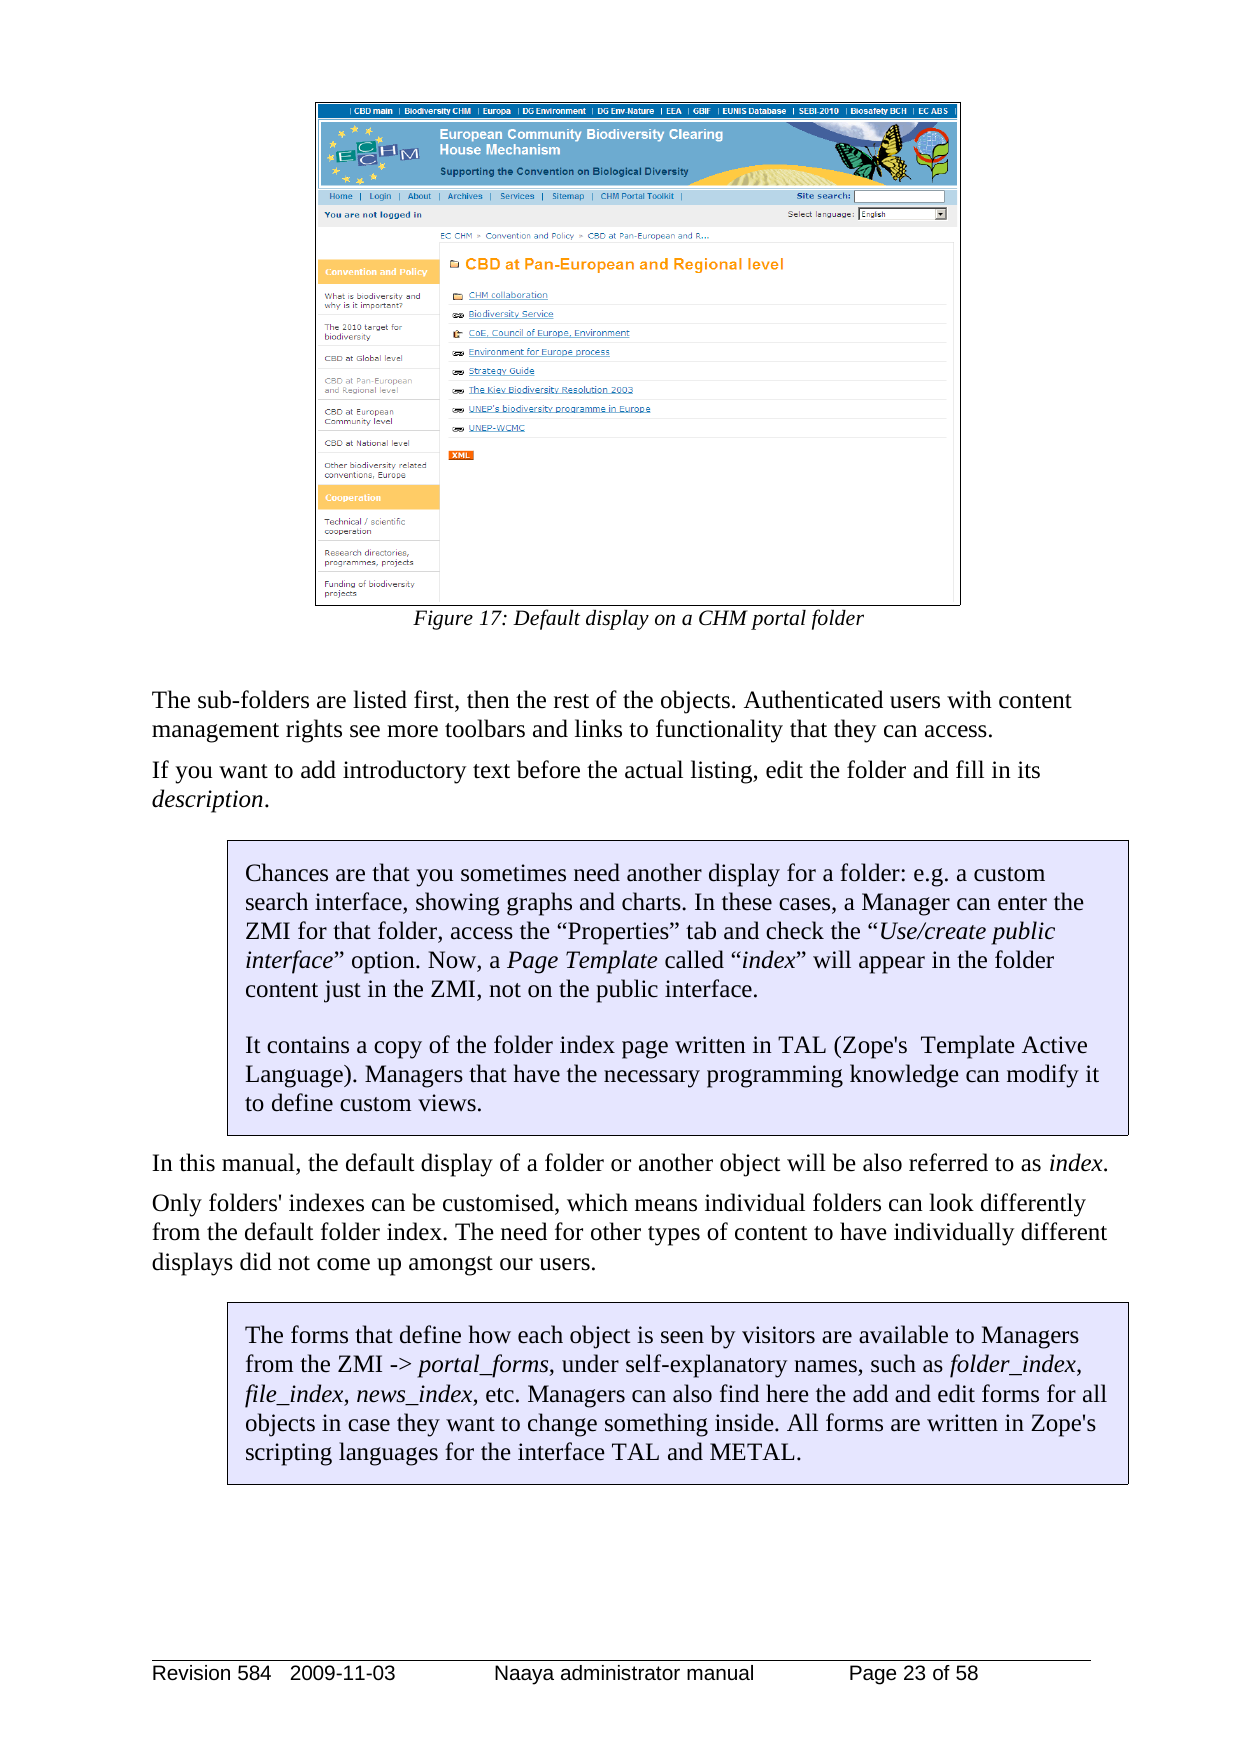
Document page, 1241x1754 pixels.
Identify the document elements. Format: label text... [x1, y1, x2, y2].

text If you want to add introductory text before the actual listing, edit the folder and fill in its description. [152, 755, 1128, 813]
text In this manual, the default display of a folder or another object will be also referred to as index. [152, 1147, 1128, 1176]
text Figure 17: Default display on a CHM portal folder [210, 114, 1070, 631]
text [316, 103, 960, 605]
text Chances are that you sometimes need another display for a folder: e.g. a custom search interface, showing graphs and charts. In these cases, a Manager can enter the ZMI for that folder, access the “Properties” tab and check the “Use/create public interface” option. Now, a Page Template called “index” will appear in the folder content just in the ZMI, not on the public interface. [228, 841, 1128, 1003]
text It contains a copy of the folder index page written in TAL (Zope's Template Active Language). Managers that have the necessary programming knowledge can modify it to define custom views. [228, 1012, 1128, 1135]
text Only folders' indexes can be customised, which means individual folders can look differently from the default folder index. The need for other types of content to have individually different displays did not come up amongst our users. [152, 1188, 1128, 1275]
text The forms that define how each object is seen by visitors are available to Managers from the ZMI -> portal_forms, under self-explanatory names, such as folder_index, file_index, news_index, etc. Managers can also find here the add and edit forms for all objects in case they want to change something inside. All forms are written in Zope's scripting languages for the interface TAL and METAL. [228, 1303, 1128, 1484]
text The sub-folders are listed first, then the rest of the objects. Authenticated users with content management rights see more toolbars and links to functionality that they can access. [152, 685, 1128, 743]
